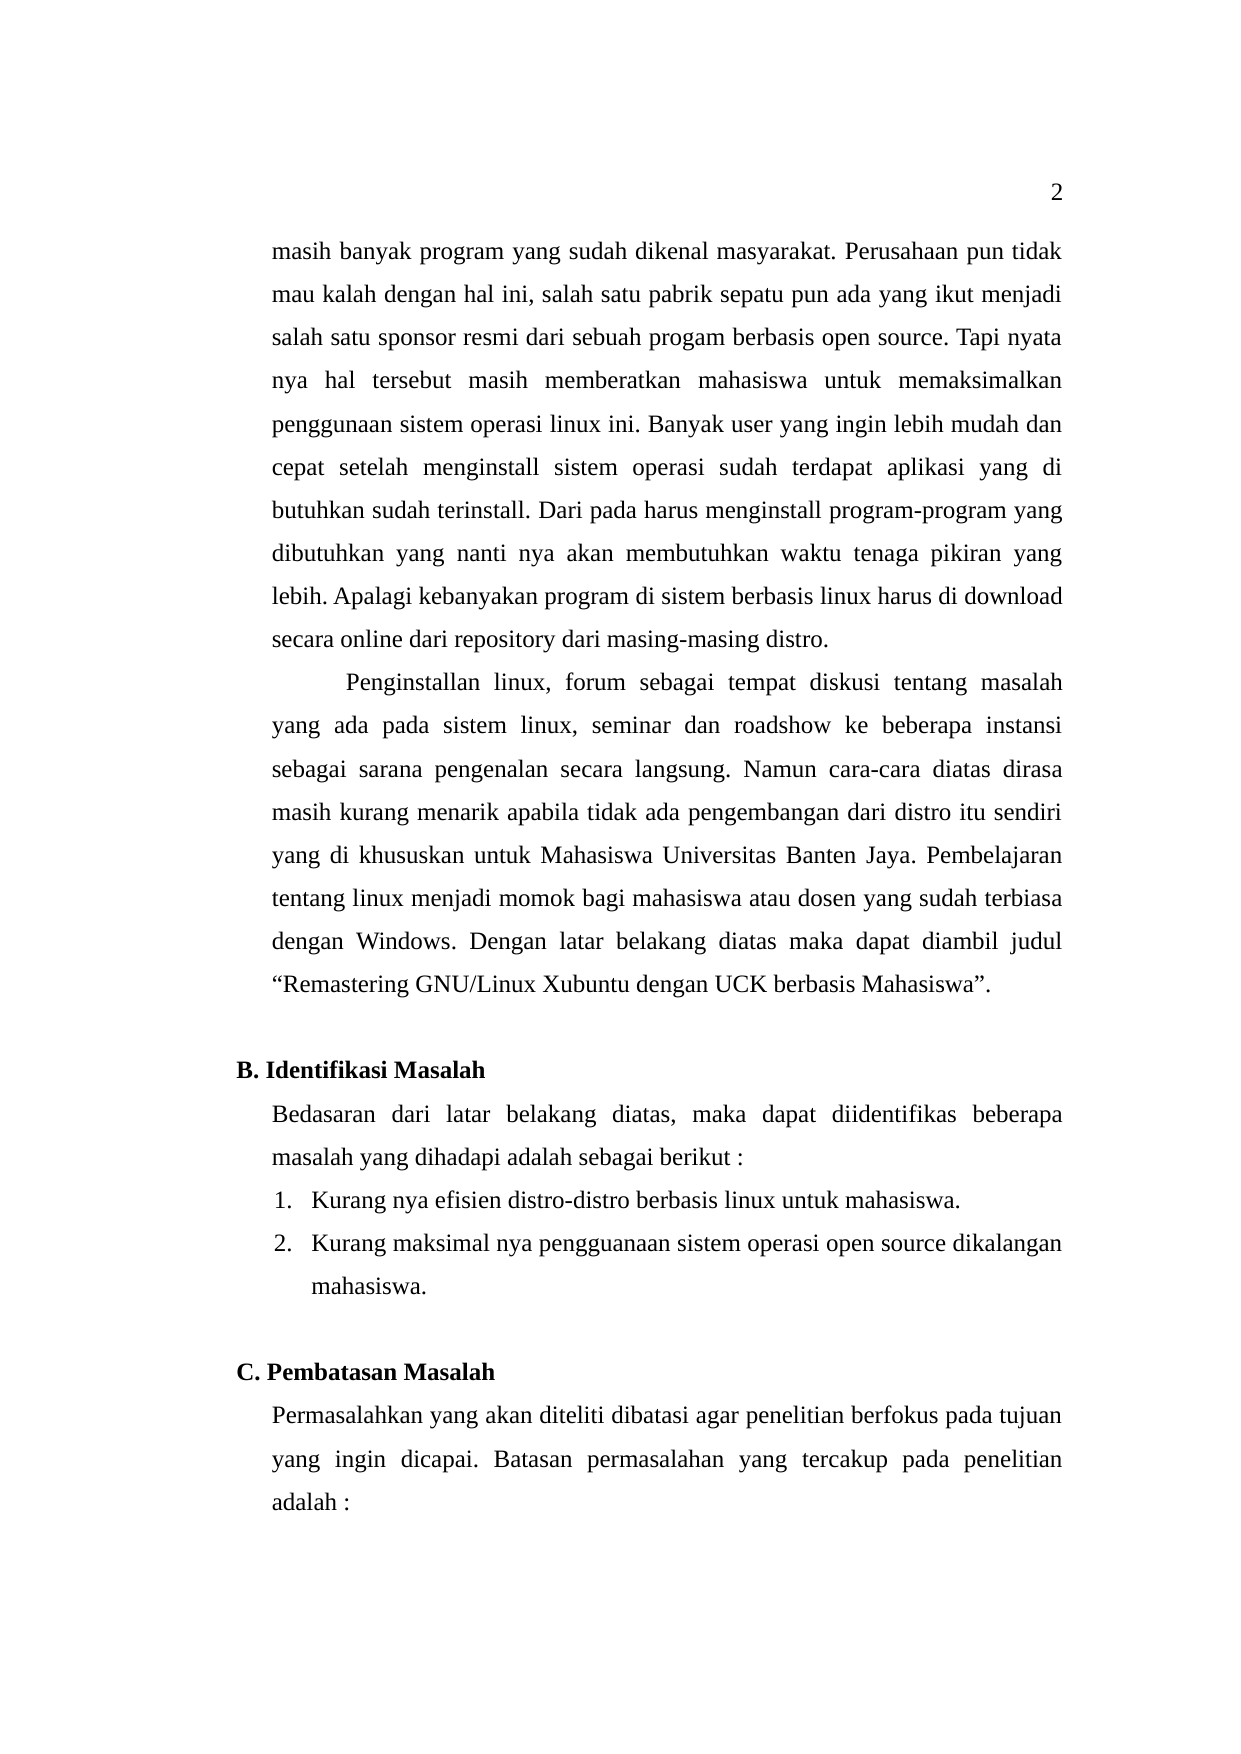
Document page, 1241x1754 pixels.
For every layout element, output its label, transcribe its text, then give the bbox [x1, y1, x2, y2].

text B. Identifikasi Masalah [236, 1056, 1063, 1084]
text Bedasaran dari latar belakang diatas, maka dapat diidentifikas beberapa masalah yang dihadapi adalah sebagai berikut : [272, 1099, 1063, 1171]
list Kurang maksimal nya pengguanaan sistem operasi open source dikalangan mahasiswa. [274, 1228, 1063, 1300]
text Permasalahkan yang akan diteliti dibatasi agar penelitian berfokus pada tujuan yang ingin dicapai. Batasan permasalahan yang tercakup pada penelitian adalah : [272, 1401, 1063, 1516]
text C. Pembatasan Masalah [236, 1357, 1063, 1386]
text masih banyak program yang sudah dikenal masyarakat. Perusahaan pun tidak mau kalah dengan hal ini, salah satu pabrik sepatu pun ada yang ikut menjadi salah satu sponsor resmi dari sebuah progam berbasis open source. Tapi nyata nya hal tersebut masih memberatkan mahasiswa untuk memaksimalkan penggunaan sistem operasi linux ini. Banyak user yang ingin lebih mudah dan cepat setelah menginstall sistem operasi sudah terdapat aplikasi yang di butuhkan sudah terinstall. Dari pada harus menginstall program-program yang dibutuhkan yang nanti nya akan membutuhkan waktu tenaga pikiran yang lebih. Apalagi kebanyakan program di sistem berbasis linux harus di download secara online dari repository dari masing-masing distro. [272, 236, 1063, 653]
text Penginstallan linux, forum sebagai tempat diskusi tentang masalah yang ada pada sistem linux, seminar dan roadshow ke beberapa instansi sebagai sarana pengenalan secara langsung. Namun cara-cara diatas dirasa masih kurang menarik apabila tidak ada pengembangan dari distro itu sendiri yang di khususkan untuk Mahasiswa Universitas Banten Jaya. Pembelajaran tentang linux menjadi momok bagi mahasiswa atau dosen yang sudah terbiasa dengan Windows. Dengan latar belakang diatas maka dapat diambil judul “Remastering GNU/Linux Xubuntu dengan UCK berbasis Mahasiswa”. [272, 667, 1063, 998]
list Kurang nya efisien distro-distro berbasis linux untuk mahasiswa. [274, 1185, 1063, 1214]
